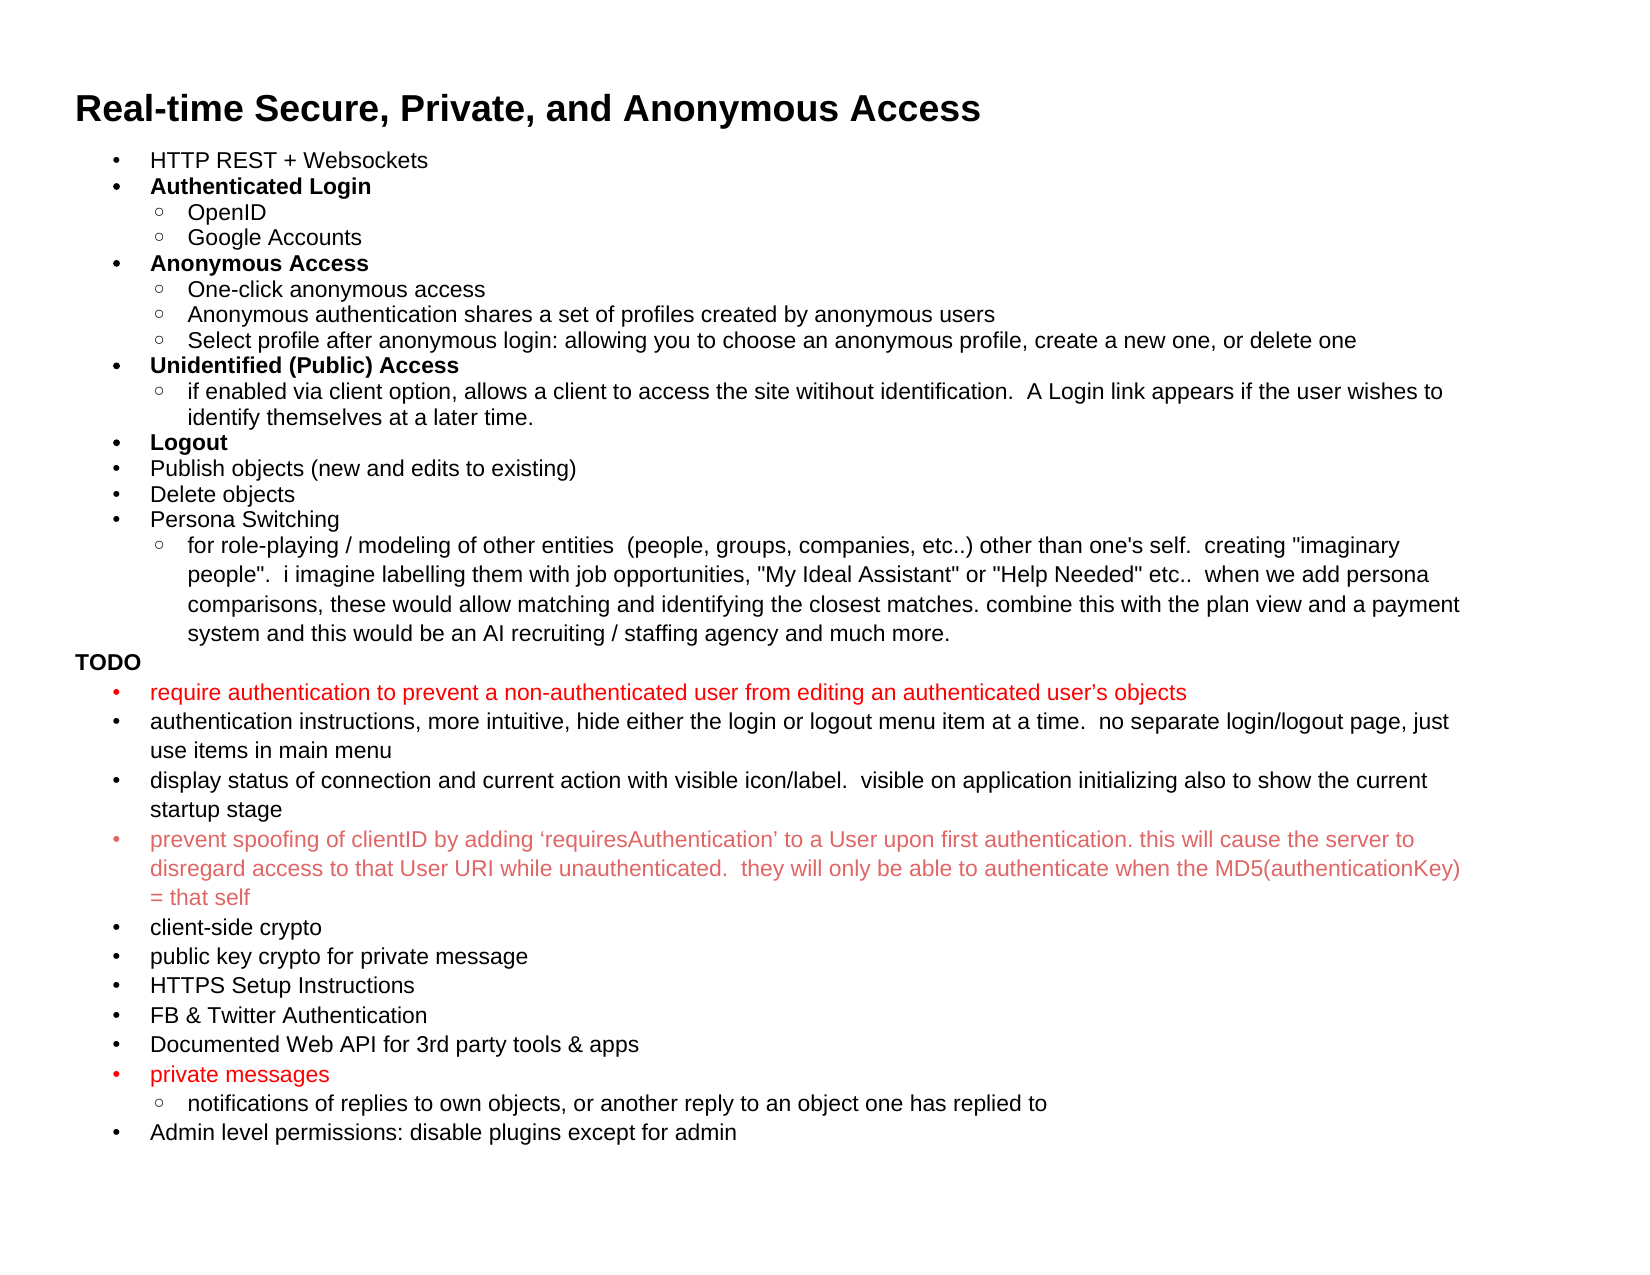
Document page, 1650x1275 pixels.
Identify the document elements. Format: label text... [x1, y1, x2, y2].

list HTTPS Setup Instructions [112, 973, 1462, 999]
list for role-playing / modeling of other entities (people, groups, companies, etc..) other than one's self. creating "imaginary people". i imagine labelling them with job opportunities, "My Ideal Assistant" or "Help Needed" etc.. when we add persona comparisons, these would allow matching and identifying the closest matches. combine this with the plan view and a payment system and this would be an AI recruiting / staffing agency and much more. [150, 532, 1462, 646]
list display status of connection and current action with visible icon/label. visible on application initializing also to show the current startup stage [112, 767, 1462, 822]
list public key crypto for private message [112, 944, 1462, 969]
list Anonymous Access [112, 251, 1462, 276]
list Logout [112, 430, 1462, 456]
list OpenID [150, 199, 1462, 225]
list Publish objects (new and edits to existing) [112, 456, 1462, 481]
list Anonymous authentication shares a set of profiles created by anonymous users [150, 302, 1462, 327]
list Unidentified (Public) Access [112, 353, 1462, 379]
list FB & Twitter Authentication [112, 1002, 1462, 1028]
list client-side crypto [112, 914, 1462, 940]
list One-click anonymous access [150, 276, 1462, 302]
list Delete objects [112, 481, 1462, 507]
list Admin level permissions: disable plugins except for admin [112, 1120, 1462, 1146]
list Google Accounts [150, 225, 1462, 251]
text TODO [75, 650, 1462, 676]
list if enabled via client option, allows a client to access the site witihout identification. A Login link appears if the user wishes to identify themselves at a later time. [150, 379, 1462, 430]
list Select profile after anonymous login: allowing you to choose an anonymous profile, create a new one, or delete one [150, 327, 1462, 353]
list Authenticated Login [112, 174, 1462, 199]
list require authentication to prevent a non-authenticated user from editing an authenticated user’s objects [112, 679, 1462, 705]
list Persona Switching [112, 507, 1462, 532]
list prevent spoofing of clientID by adding ‘requiresAuthentication’ to a User upon first authentication. this will cause the server to disregard access to that User URI while unauthenticated. they will only be able to authenticate when the MD5(authenticationKey) = that self [112, 826, 1462, 911]
list notifications of replies to own objects, or another reply to an object one has replied to [150, 1091, 1462, 1116]
list HTTP REST + Websockets [112, 148, 1462, 174]
subtitle Real-time Secure, Private, and Anonymous Access [75, 87, 1462, 129]
list authentication instructions, more intuitive, hide either the login or logout menu item at a time. no separate login/logout page, just use items in main menu [112, 709, 1462, 764]
list private messages [112, 1061, 1462, 1087]
list Documented Web API for 3rd party tools & apps [112, 1032, 1462, 1057]
